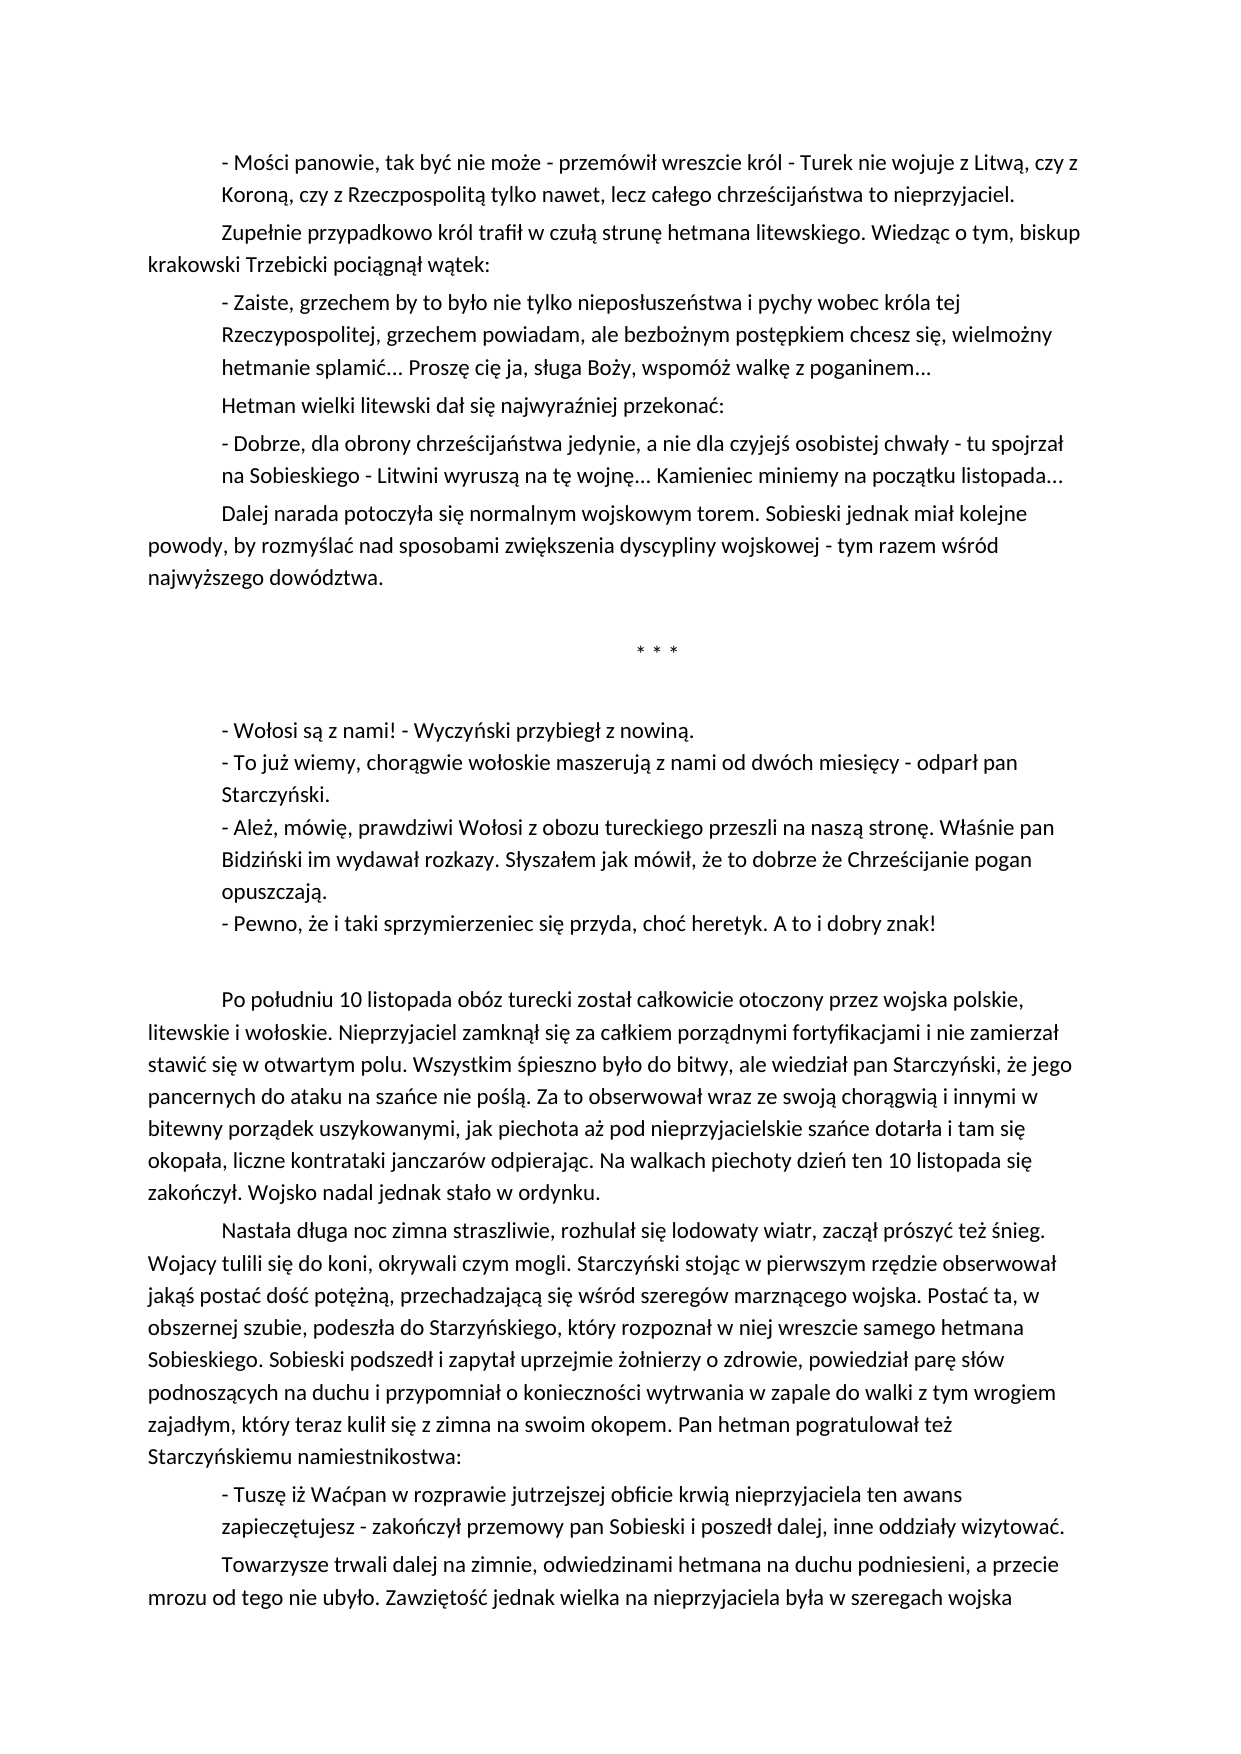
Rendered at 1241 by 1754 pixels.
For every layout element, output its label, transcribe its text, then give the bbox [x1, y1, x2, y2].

text - Ależ, mówię, prawdziwi Wołosi z obozu tureckiego przeszli na naszą stronę. Właśnie pan Bidziński im wydawał rozkazy. Słyszałem jak mówił, że to dobrze że Chrześcijanie pogan opuszczają. [221, 813, 1093, 905]
text - Pewno, że i taki sprzymierzeniec się przyda, choć heretyk. A to i dobry znak! [221, 909, 1093, 937]
text - Tuszę iż Waćpan w rozprawie jutrzejszej obficie krwią nieprzyjaciela ten awans zapieczętujesz - zakończył przemowy pan Sobieski i poszedł dalej, inne oddziały wizytować. [221, 1480, 1093, 1540]
text - Wołosi są z nami! - Wyczyński przybiegł z nowiną. [221, 716, 1093, 744]
text Hetman wielki litewski dał się najwyraźniej przekonać: [148, 391, 1093, 419]
text - Dobrze, dla obrony chrześcijaństwa jedynie, a nie dla czyjejś osobistej chwały - tu spojrzał na Sobieskiego - Litwini wyruszą na tę wojnę... Kamieniec miniemy na początku listopada... [221, 429, 1093, 489]
text Dalej narada potoczyła się normalnym wojskowym torem. Sobieski jednak miał kolejne powody, by rozmyślać nad sposobami zwiększenia dyscypliny wojskowej - tym razem wśród najwyższego dowództwa. [148, 499, 1093, 592]
text - Mości panowie, tak być nie może - przemówił wreszcie król - Turek nie wojuje z Litwą, czy z Koroną, czy z Rzeczpospolitą tylko nawet, lecz całego chrześcijaństwa to nieprzyjaciel. [221, 148, 1093, 208]
text - Zaiste, grzechem by to było nie tylko nieposłuszeństwa i pychy wobec króla tej Rzeczypospolitej, grzechem powiadam, ale bezbożnym postępkiem chcesz się, wielmożny hetmanie splamić... Proszę cię ja, sługa Boży, wspomóż walkę z poganinem... [221, 288, 1093, 381]
text Nastała długa noc zimna straszliwie, rozhulał się lodowaty wiatr, zaczął prószyć też śnieg. Wojacy tulili się do koni, okrywali czym mogli. Starczyński stojąc w pierwszym rzędzie obserwował jakąś postać dość potężną, przechadzającą się wśród szeregów marznącego wojska. Postać ta, w obszernej szubie, podeszła do Starzyńskiego, który rozpoznał w niej wreszcie samego hetmana Sobieskiego. Sobieski podszedł i zapytał uprzejmie żołnierzy o zdrowie, powiedział parę słów podnoszących na duchu i przypomniał o konieczności wytrwania w zapale do walki z tym wrogiem zajadłym, który teraz kulił się z zimna na swoim okopem. Pan hetman pogratulował też Starczyńskiemu namiestnikostwa: [148, 1217, 1093, 1470]
text * * * [148, 640, 1093, 668]
text Po południu 10 listopada obóz turecki został całkowicie otoczony przez wojska polskie, litewskie i wołoskie. Nieprzyjaciel zamknął się za całkiem porządnymi fortyfikacjami i nie zamierzał stawić się w otwartym polu. Wszystkim śpieszno było do bitwy, ale wiedział pan Starczyński, że jego pancernych do ataku na szańce nie poślą. Za to obserwował wraz ze swoją chorągwią i innymi w bitewny porządek uszykowanymi, jak piechota aż pod nieprzyjacielskie szańce dotarła i tam się okopała, liczne kontrataki janczarów odpierając. Na walkach piechoty dzień ten 10 listopada się zakończył. Wojsko nadal jednak stało w ordynku. [148, 985, 1093, 1207]
text Towarzysze trwali dalej na zimnie, odwiedzinami hetmana na duchu podniesieni, a przecie mrozu od tego nie ubyło. Zawziętość jednak wielka na nieprzyjaciela była w szeregach wojska [148, 1550, 1093, 1611]
text - To już wiemy, chorągwie wołoskie maszerują z nami od dwóch miesięcy - odparł pan Starczyński. [221, 748, 1093, 808]
text Zupełnie przypadkowo król trafił w czułą strunę hetmana litewskiego. Wiedząc o tym, biskup krakowski Trzebicki pociągnął wątek: [148, 218, 1093, 278]
